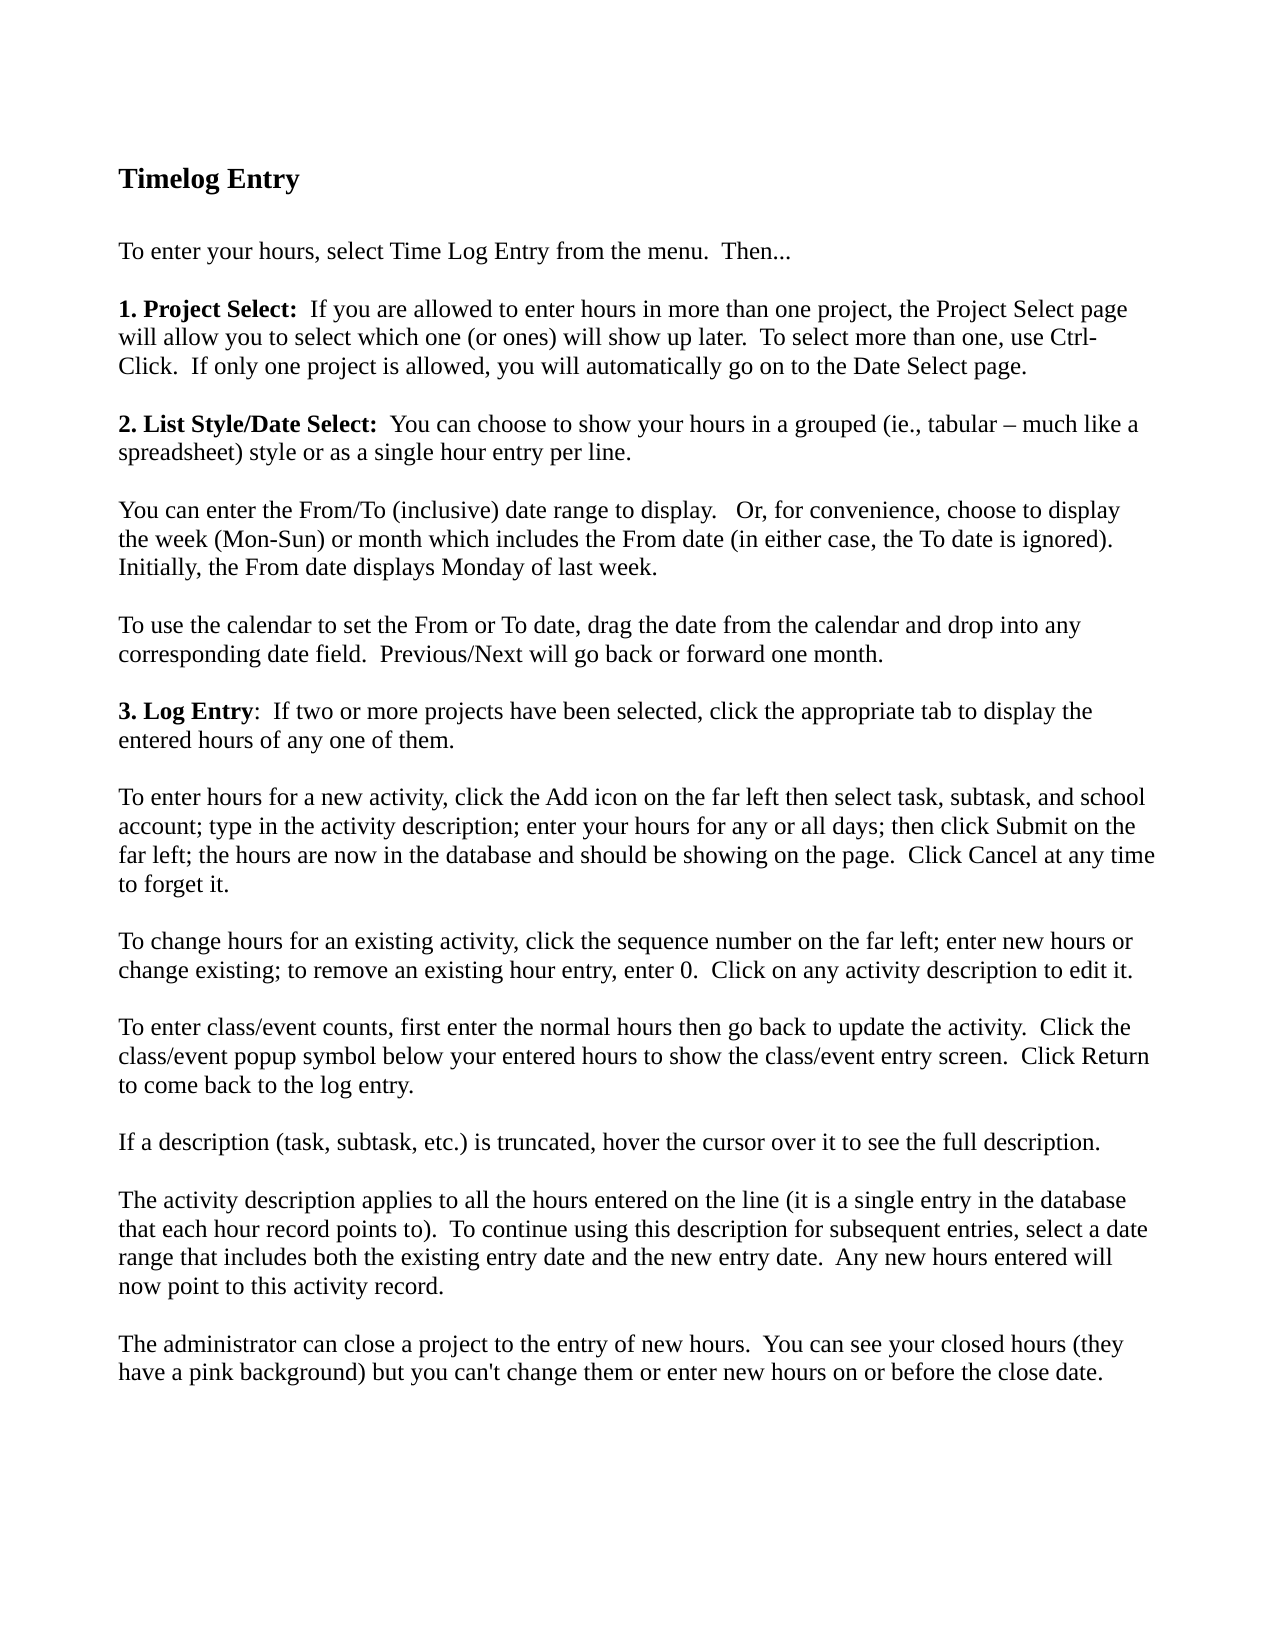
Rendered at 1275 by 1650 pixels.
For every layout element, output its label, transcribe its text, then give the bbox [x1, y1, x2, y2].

text To use the calendar to set the From or To date, drag the date from the calendar and drop into any corresponding date field. Previous/Next will go back or forward one month. [118, 610, 1157, 667]
text 3. Log Entry: If two or more projects have been selected, click the appropriate tab to display the entered hours of any one of them. [118, 696, 1157, 754]
text If a description (task, subtask, etc.) is truncated, hover the cursor over it to see the full description. [118, 1127, 1157, 1156]
text To enter class/event counts, first enter the normal hours then go back to update the activity. Click the class/event popup symbol below your entered hours to show the class/event entry screen. Click Return to come back to the log entry. [118, 1012, 1157, 1099]
text You can enter the From/To (inclusive) date range to display. Or, for convenience, choose to display the week (Mon-Sun) or month which includes the From date (in either case, the To date is ignored). Initially, the From date displays Monday of last week. [118, 495, 1157, 581]
text To change hours for an existing activity, click the sequence number on the far left; enter new hours or change existing; to remove an existing hour entry, enter 0. Click on any activity description to edit it. [118, 926, 1157, 984]
text To enter your hours, select Time Log Entry from the menu. Then... [118, 236, 1157, 265]
text To enter hours for a new activity, click the Add icon on the far left then select task, subtask, and school account; type in the activity description; enter your hours for any or all days; then click Submit on the far left; the hours are now in the database and should be showing on the page. Click Cancel at any time to forget it. [118, 782, 1157, 897]
text The activity description applies to all the hours entered on the line (it is a single entry in the database that each hour record points to). To continue using this description for subsequent entries, select a date range that includes both the existing entry date and the new entry date. Any new hours entered will now point to this activity record. [118, 1185, 1157, 1300]
subtitle Timelog Entry [118, 161, 1157, 195]
text The administrator can close a project to the entry of new hours. You can see your closed hours (they have a pink background) but you can't change them or enter new hours on or before the close date. [118, 1329, 1157, 1386]
text 2. List Style/Date Select: You can choose to show your hours in a grouped (ie., tabular – much like a spreadsheet) style or as a single hour entry per line. [118, 409, 1157, 466]
text 1. Project Select: If you are allowed to enter hours in more than one project, the Project Select page will allow you to select which one (or ones) will show up later. To select more than one, use Ctrl-Click. If only one project is allowed, you will automatically go on to the Date Select page. [118, 294, 1157, 380]
